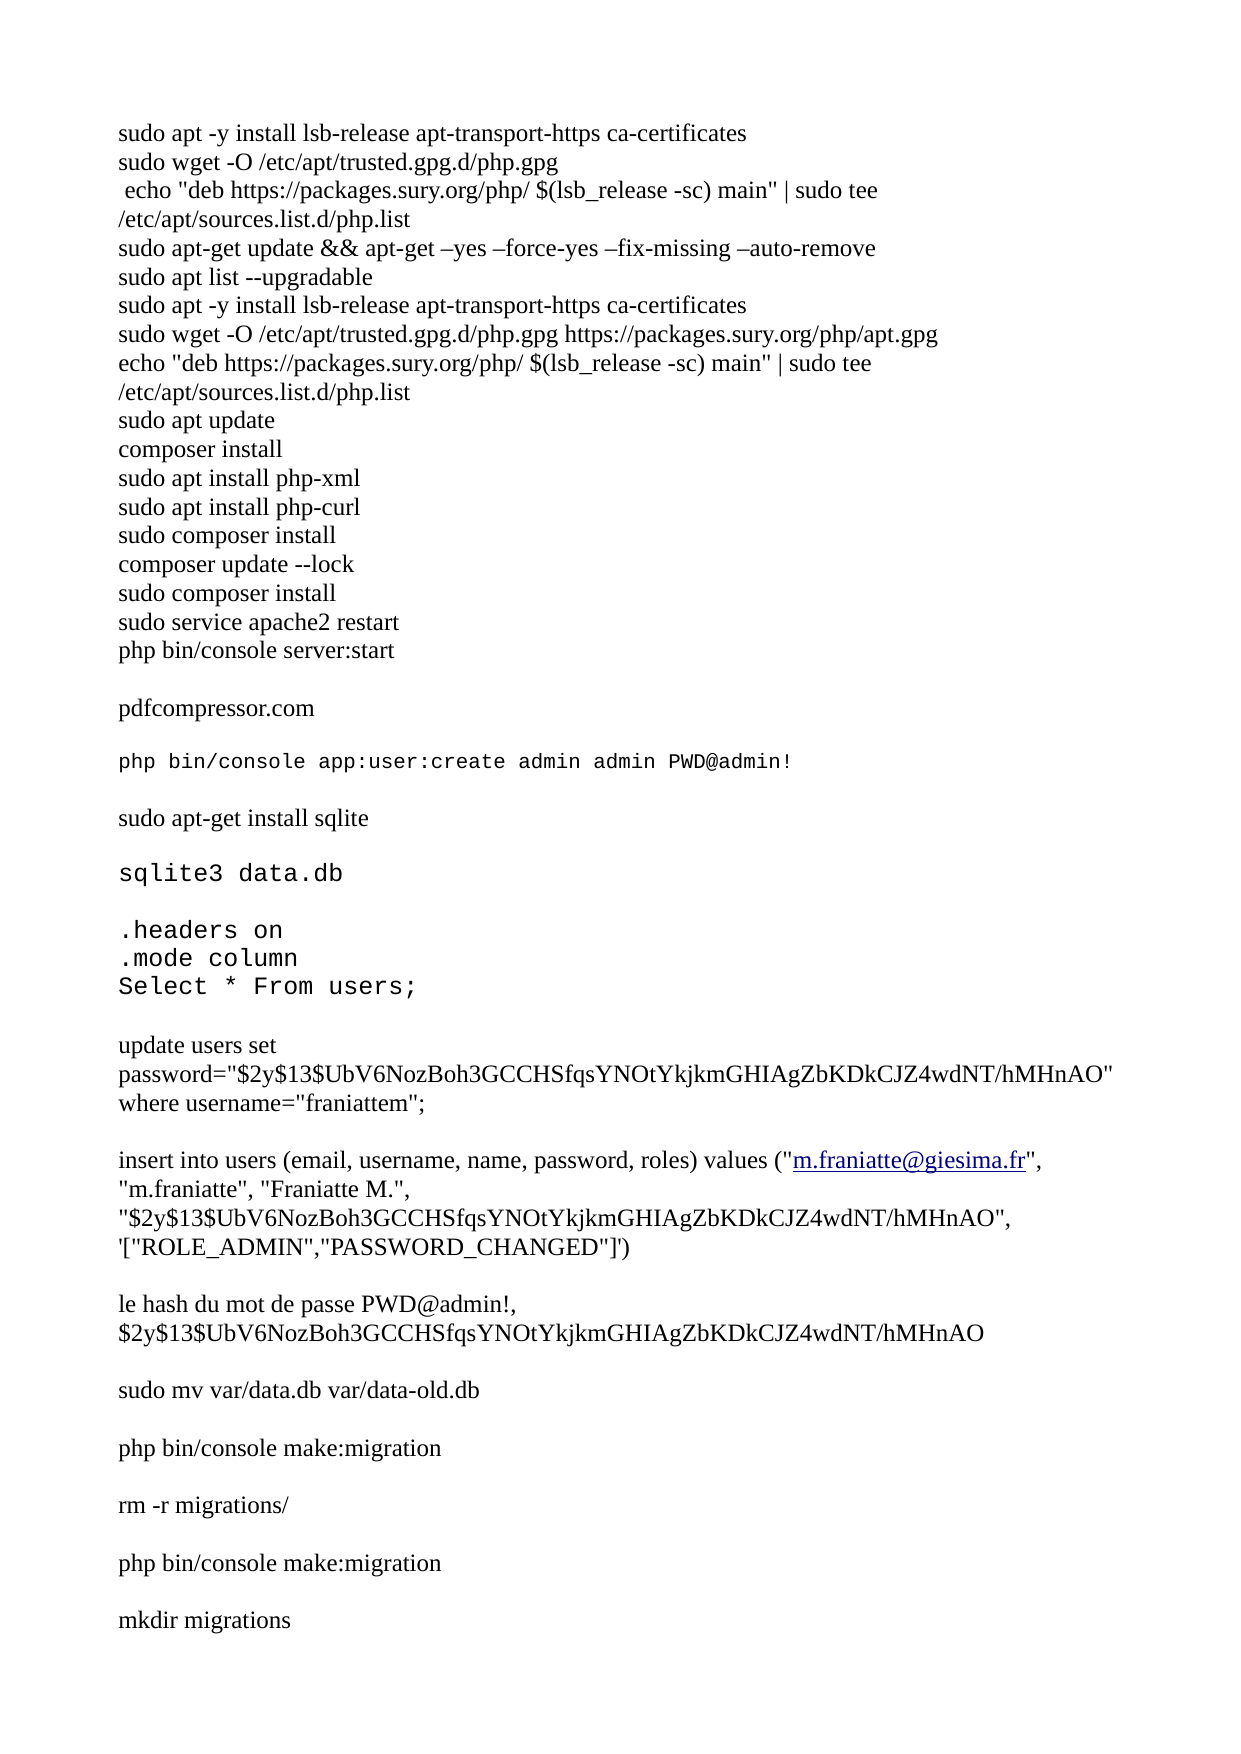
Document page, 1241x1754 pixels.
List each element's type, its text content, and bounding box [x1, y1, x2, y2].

text php bin/console app:user:create admin admin PWD@admin! [118, 751, 1122, 774]
text sudo mv var/data.db var/data-old.db [118, 1376, 1122, 1404]
text sudo service apache2 restart [118, 607, 1122, 636]
text sudo wget -O /etc/apt/trusted.gpg.d/php.gpg https://packages.sury.org/php/apt.gpg [118, 319, 1122, 348]
text Select * From users; [118, 974, 1122, 1002]
text composer update --lock [118, 549, 1122, 578]
text .mode column [118, 946, 1122, 974]
text sudo apt install php-curl [118, 492, 1122, 521]
text insert into users (email, username, name, password, roles) values ("m.franiatte@giesima.fr", "m.franiatte", "Franiatte M.", "$2y$13$UbV6NozBoh3GCCHSfqsYNOtYkjkmGHIAgZbKDkCJZ4wdNT/hMHnAO", '["ROLE_ADMIN","PASSWORD_CHANGED"]') [118, 1146, 1122, 1261]
text sudo apt install php-xml [118, 463, 1122, 492]
text echo "deb https://packages.sury.org/php/ $(lsb_release -sc) main" | sudo tee /etc/apt/sources.list.d/php.list [118, 348, 1122, 406]
text sudo wget -O /etc/apt/trusted.gpg.d/php.gpg [118, 147, 1122, 176]
text composer install [118, 434, 1122, 463]
text mkdir migrations [118, 1606, 1122, 1634]
text .headers on [118, 917, 1122, 946]
text sqlite3 data.db [118, 861, 1122, 889]
text sudo apt -y install lsb-release apt-transport-https ca-certificates [118, 291, 1122, 319]
text php bin/console make:migration [118, 1548, 1122, 1577]
text sudo composer install [118, 521, 1122, 549]
text sudo apt-get install sqlite [118, 803, 1122, 832]
text le hash du mot de passe PWD@admin!, $2y$13$UbV6NozBoh3GCCHSfqsYNOtYkjkmGHIAgZbKDkCJZ4wdNT/hMHnAO [118, 1289, 1122, 1347]
text php bin/console server:start [118, 636, 1122, 664]
text sudo apt -y install lsb-release apt-transport-https ca-certificates [118, 118, 1122, 147]
text echo "deb https://packages.sury.org/php/ $(lsb_release -sc) main" | sudo tee /etc/apt/sources.list.d/php.list [118, 176, 1122, 233]
text php bin/console make:migration [118, 1433, 1122, 1462]
text rm -r migrations/ [118, 1491, 1122, 1519]
text update users set password="$2y$13$UbV6NozBoh3GCCHSfqsYNOtYkjkmGHIAgZbKDkCJZ4wdNT/hMHnAO" where username="franiattem"; [118, 1031, 1122, 1117]
text sudo apt update [118, 406, 1122, 434]
text sudo apt list --upgradable [118, 262, 1122, 291]
text sudo composer install [118, 578, 1122, 607]
text pdfcompressor.com [118, 693, 1122, 722]
text sudo apt-get update && apt-get –yes –force-yes –fix-missing –auto-remove [118, 233, 1122, 262]
